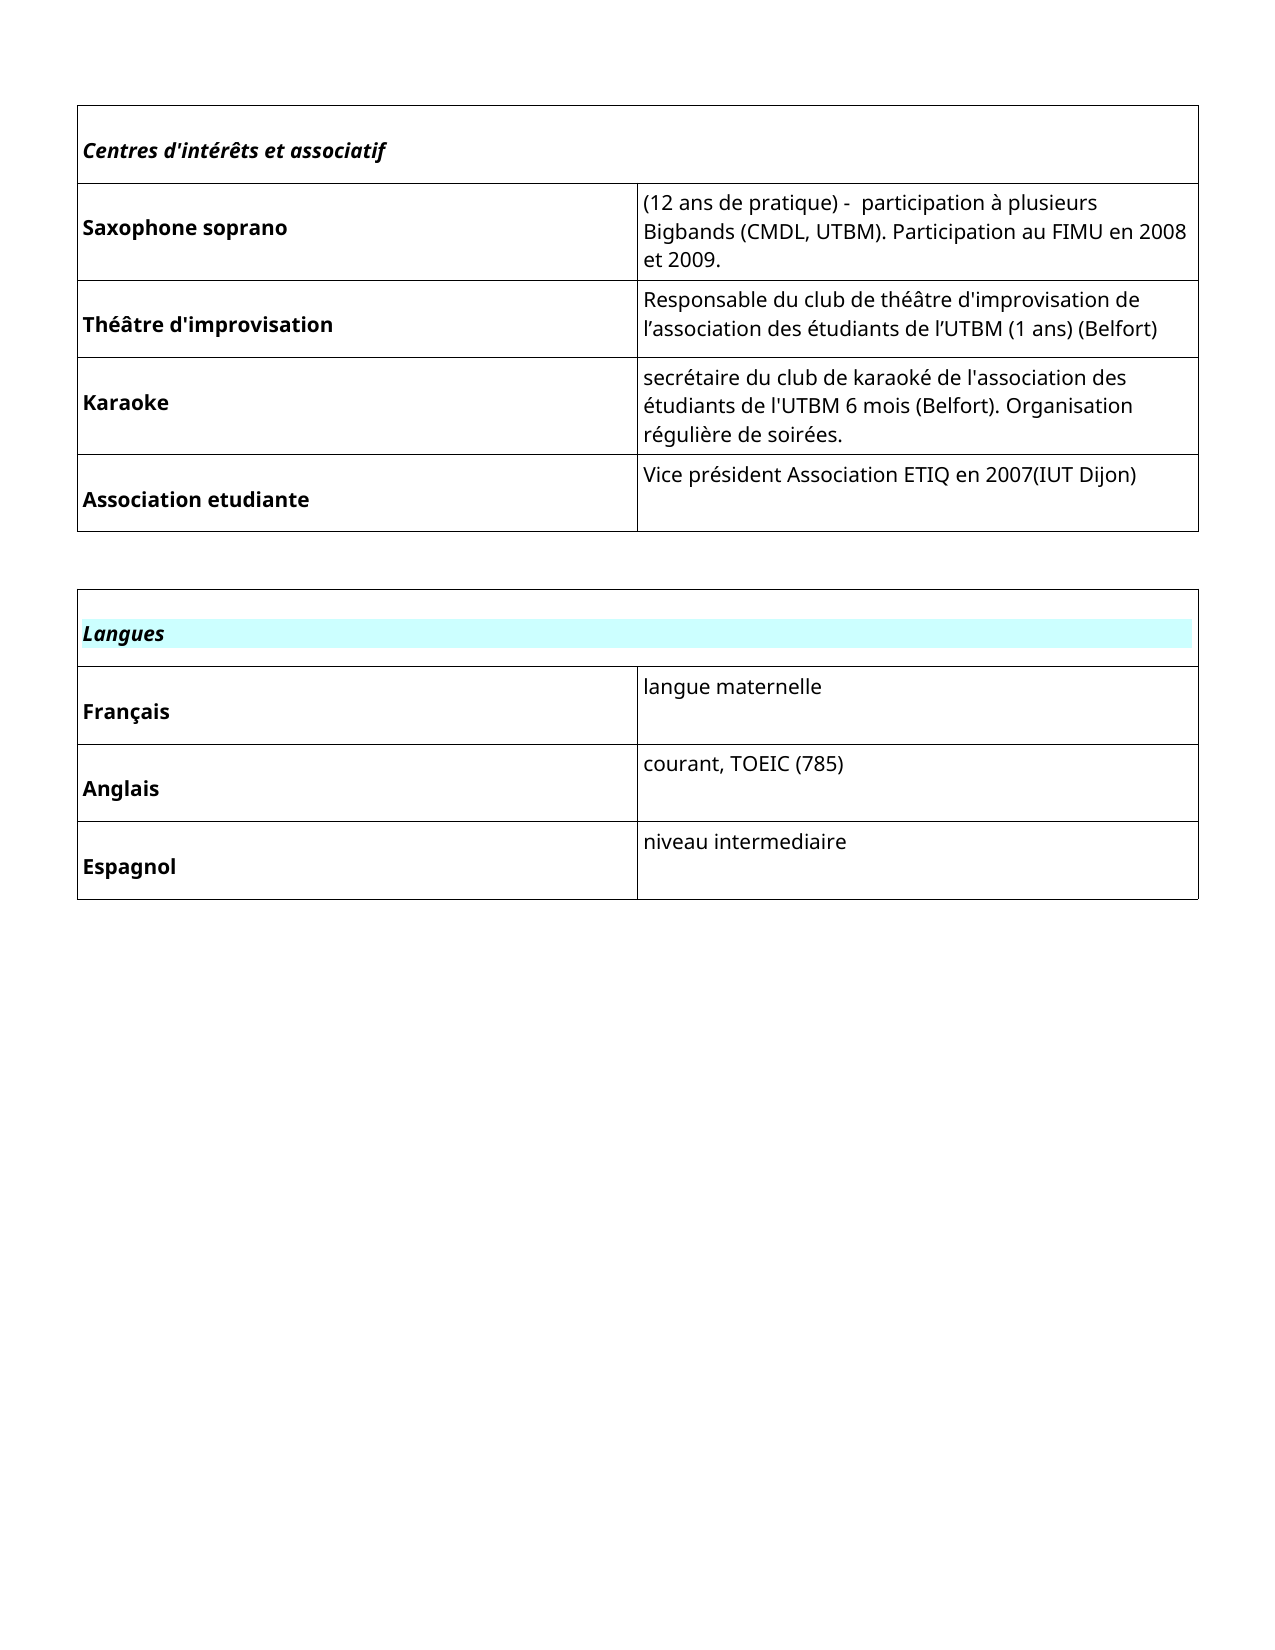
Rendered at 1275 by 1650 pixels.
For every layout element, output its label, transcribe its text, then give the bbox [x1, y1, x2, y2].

table_cell Espagnol [78, 822, 637, 898]
table_cell secrétaire du club de karaoké de l'association des étudiants de l'UTBM 6 mois (Belfort). Organisation régulière de soirées. [638, 358, 1198, 454]
table_cell courant, TOEIC (785) [638, 745, 1198, 821]
table_cell langue maternelle [638, 667, 1198, 743]
table_cell Français [78, 667, 637, 743]
table_header Centres d'intérêts et associatif [78, 106, 1198, 183]
table_cell Karaoke [78, 358, 637, 454]
table_cell niveau intermediaire [638, 822, 1198, 898]
table_cell Responsable du club de théâtre d'improvisation de l’association des étudiants de l’UTBM (1 ans) (Belfort) [638, 281, 1198, 357]
table_cell Théâtre d'improvisation [78, 281, 637, 357]
table_cell (12 ans de pratique) - participation à plusieurs Bigbands (CMDL, UTBM). Participation au FIMU en 2008 et 2009. [638, 184, 1198, 279]
table_cell Anglais [78, 745, 637, 821]
table_cell Vice président Association ETIQ en 2007(IUT Dijon) [638, 455, 1198, 531]
table_cell Saxophone soprano [78, 184, 637, 279]
table_header Langues [78, 590, 1198, 666]
table_cell Association etudiante [78, 455, 637, 531]
